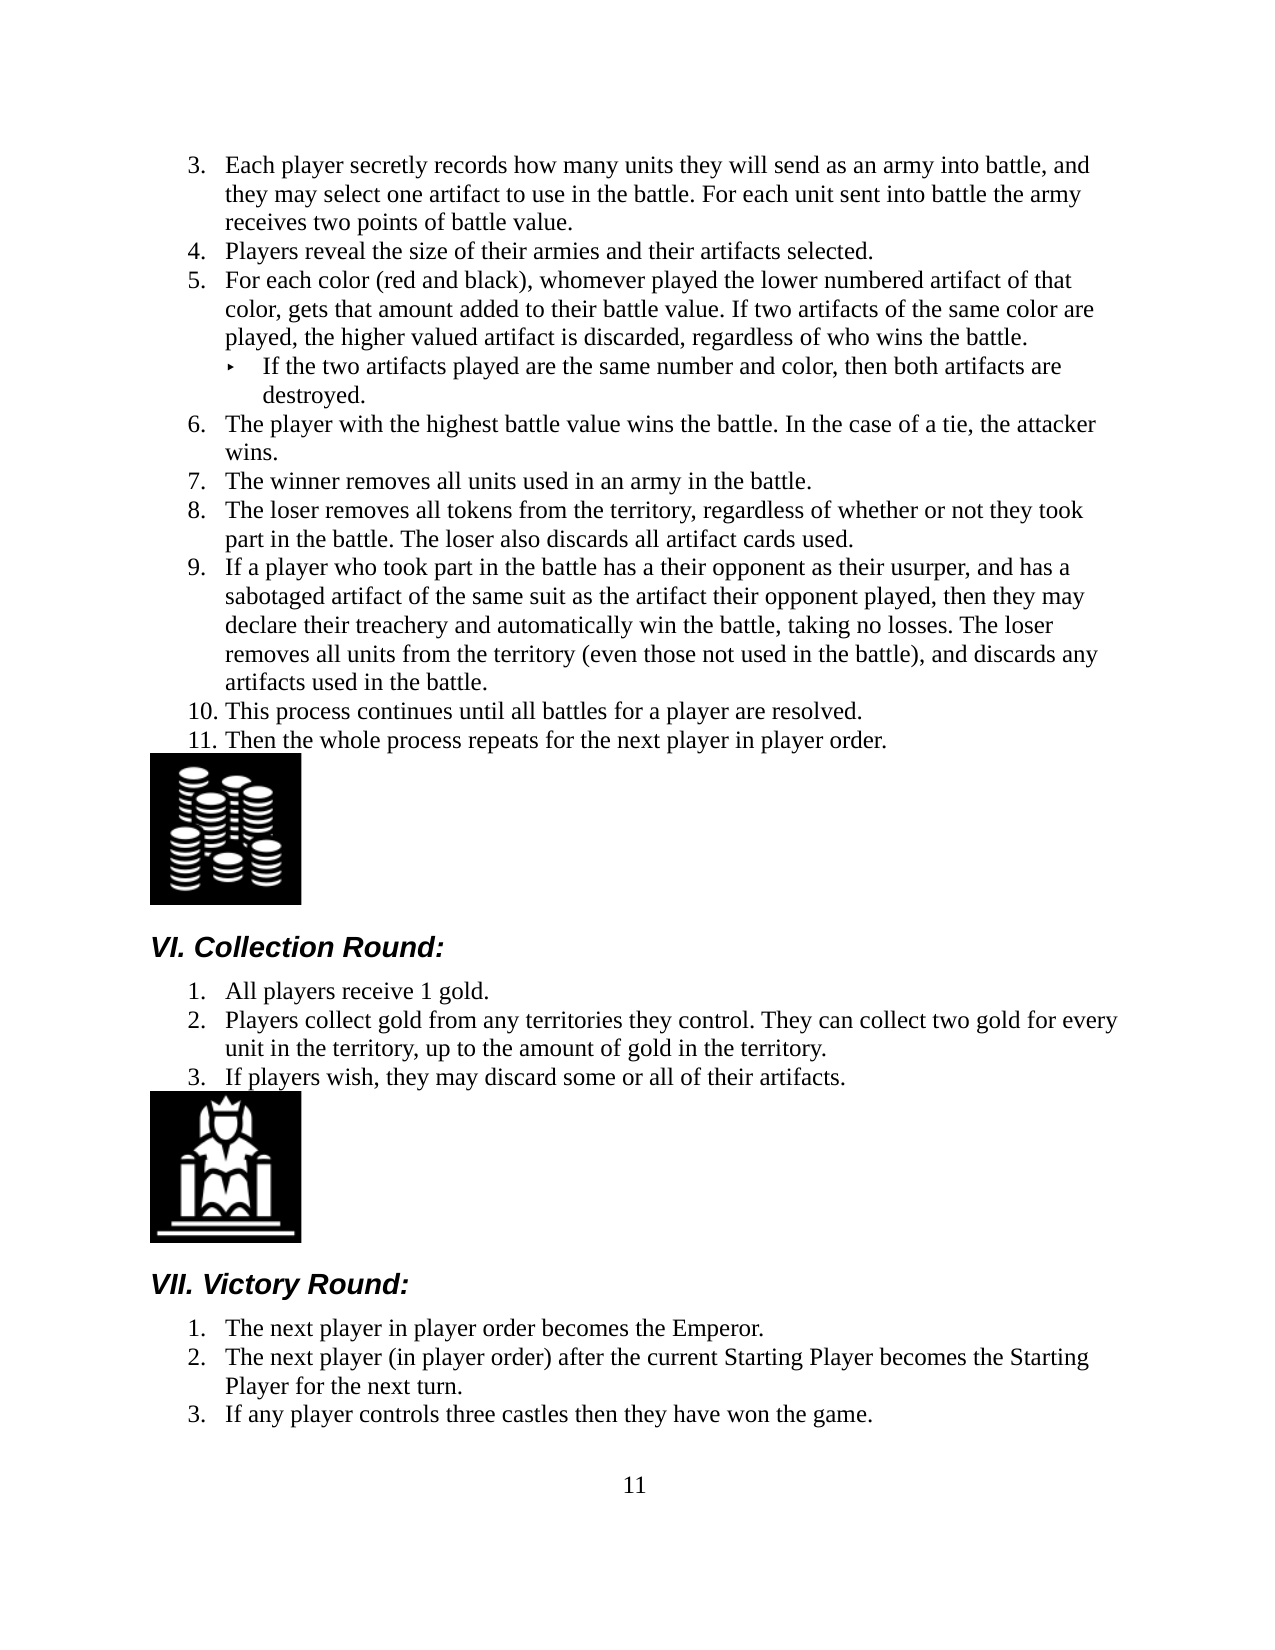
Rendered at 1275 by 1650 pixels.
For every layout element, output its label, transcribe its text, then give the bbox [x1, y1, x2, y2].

picture [150, 753, 302, 905]
list This process continues until all battles for a player are resolved. [187, 696, 1125, 725]
subtitle VI. Collection Round: [150, 930, 1125, 963]
list Then the whole process repeats for the next player in player order. [187, 725, 1125, 754]
list If players wish, they may discard some or all of their artifacts. [187, 1062, 1125, 1091]
list For each color (red and black), whomever played the lower numbered artifact of that color, gets that amount added to their battle value. If two artifacts of the same color are played, the higher valued artifact is discarded, regardless of who wins the battle. [187, 265, 1125, 351]
list All players receive 1 gold. [187, 976, 1125, 1005]
list If a player who took part in the battle has a their opponent as their usurper, and has a sabotaged artifact of the same suit as the artifact their opponent played, then they may declare their treachery and automatically win the battle, taking no losses. The loser removes all units from the territory (even those not used in the battle), and discards any artifacts used in the battle. [187, 552, 1125, 696]
list The loser removes all tokens from the territory, regardless of whether or not they took part in the battle. The loser also discards all artifact cards used. [187, 495, 1125, 552]
list Each player secretly records how many units they will send as an army into battle, and they may select one artifact to use in the battle. For each unit sent into battle the army receives two points of battle value. [187, 150, 1125, 236]
picture [150, 1091, 302, 1243]
list If the two artifacts played are the same number and color, then both artifacts are destroyed. [225, 351, 1125, 409]
list The next player in player order becomes the Emperor. [187, 1313, 1125, 1342]
list Players collect gold from any territories they control. They can collect two gold for every unit in the territory, up to the amount of gold in the territory. [187, 1005, 1125, 1062]
list Players reveal the size of their armies and their artifacts selected. [187, 236, 1125, 265]
list If any player controls three castles then they have won the game. [187, 1399, 1125, 1428]
list The next player (in player order) after the current Starting Player becomes the Starting Player for the next turn. [187, 1342, 1125, 1399]
list The player with the highest battle value wins the battle. In the case of a tie, the attacker wins. [187, 409, 1125, 466]
list The winner removes all units used in an army in the battle. [187, 466, 1125, 495]
subtitle VII. Victory Round: [150, 1267, 1125, 1301]
